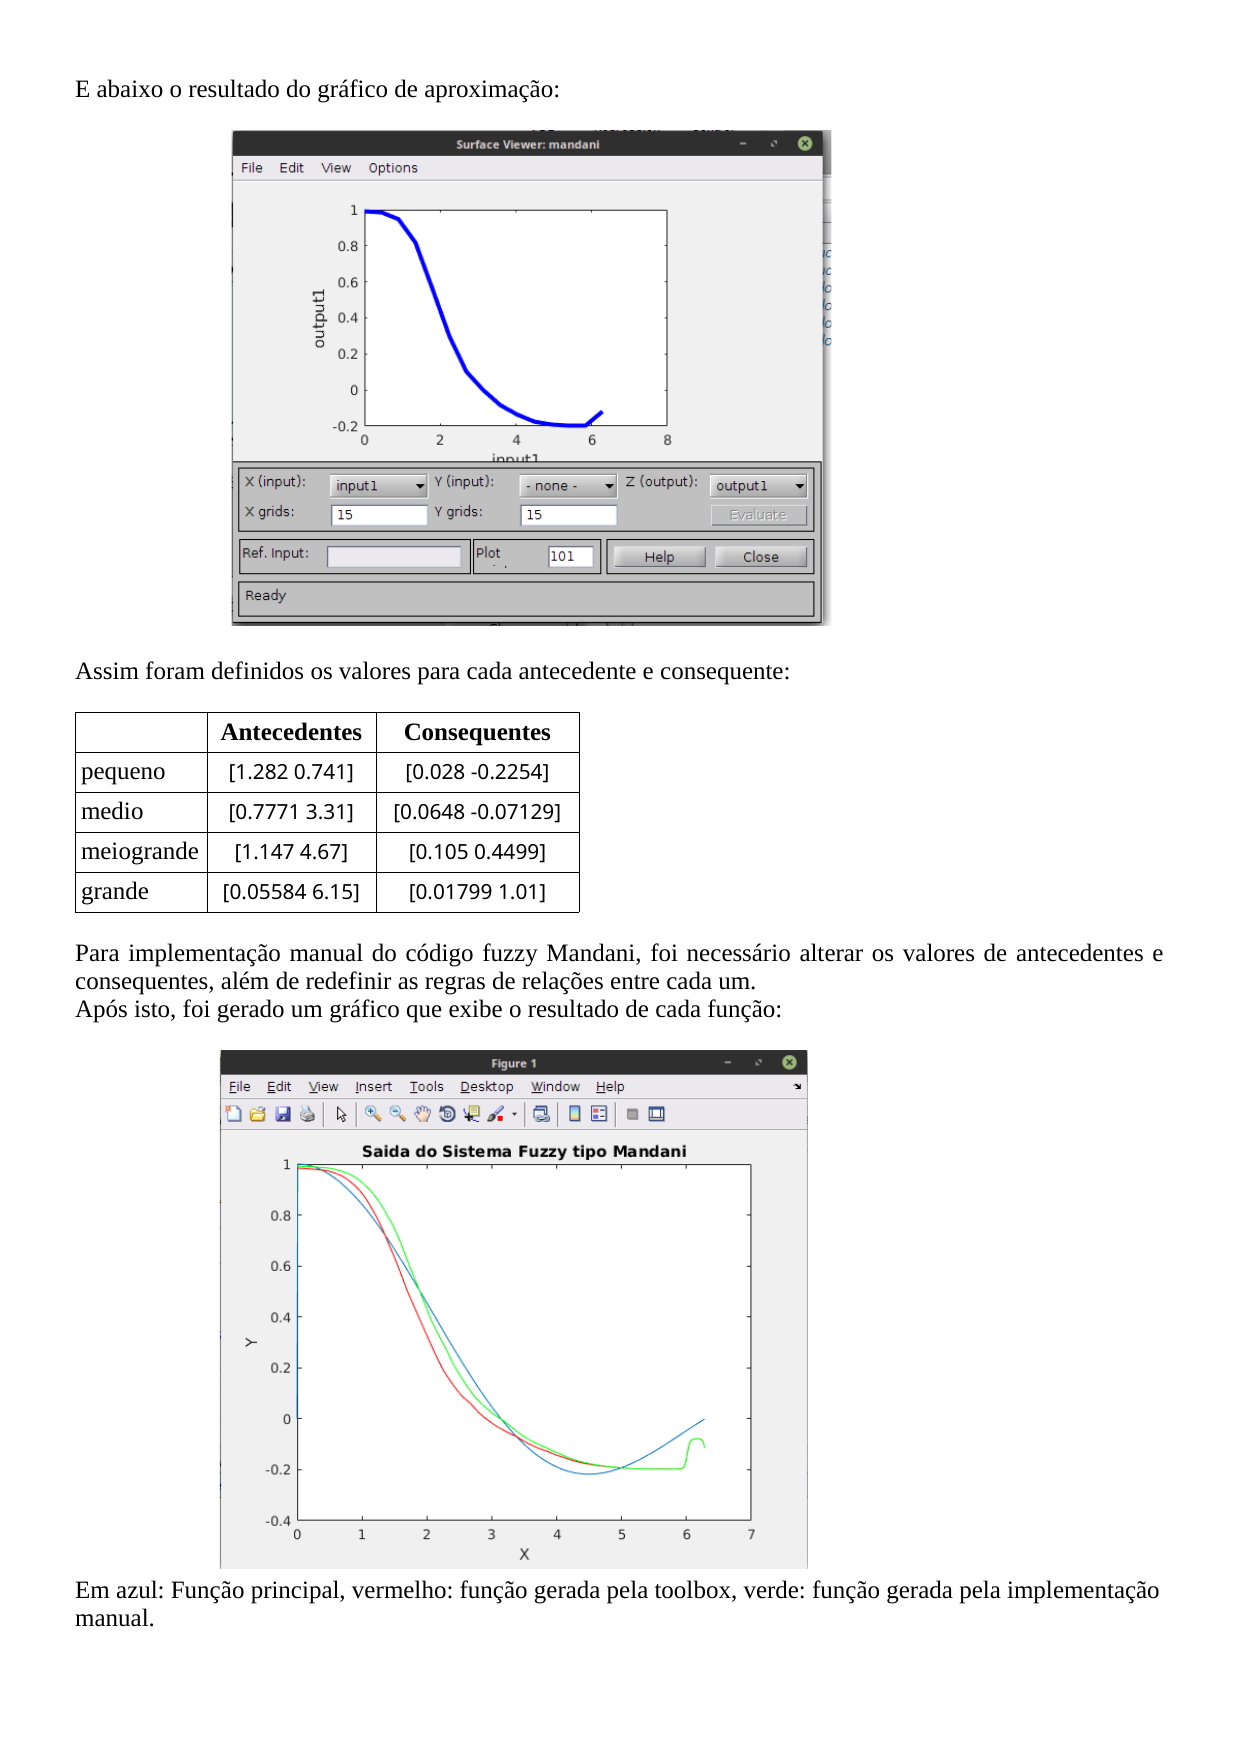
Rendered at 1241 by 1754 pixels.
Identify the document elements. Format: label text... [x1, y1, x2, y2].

table_cell [0.7771 3.31] [208, 793, 376, 832]
text E abaixo o resultado do gráfico de aproximação: [75, 75, 1165, 103]
table_cell [1.282 0.741] [208, 753, 376, 792]
table_cell pequeno [76, 753, 207, 792]
table_cell [0.01799 1.01] [377, 873, 579, 912]
table_cell [1.147 4.67] [208, 833, 376, 872]
table_cell [0.05584 6.15] [208, 873, 376, 912]
table_header Antecedentes [208, 713, 376, 752]
table_cell [0.028 -0.2254] [377, 753, 579, 792]
table_cell meiogrande [76, 833, 207, 872]
picture [219, 1050, 808, 1569]
table_cell [0.105 0.4499] [377, 833, 579, 872]
table_cell medio [76, 793, 207, 832]
table_cell grande [76, 873, 207, 912]
picture [231, 130, 832, 626]
table_header Consequentes [377, 713, 579, 752]
table_header [76, 713, 207, 752]
text Após isto, foi gerado um gráfico que exibe o resultado de cada função: [75, 995, 1165, 1022]
text Para implementação manual do código fuzzy Mandani, foi necessário alterar os valores de antecedentes e consequentes, além de redefinir as regras de relações entre cada um. [75, 939, 1165, 995]
text Em azul: Função principal, vermelho: função gerada pela toolbox, verde: função gerada pela implementação manual. [75, 1577, 1165, 1632]
text Assim foram definidos os valores para cada antecedente e consequente: [75, 657, 1165, 684]
table_cell [0.0648 -0.07129] [377, 793, 579, 832]
